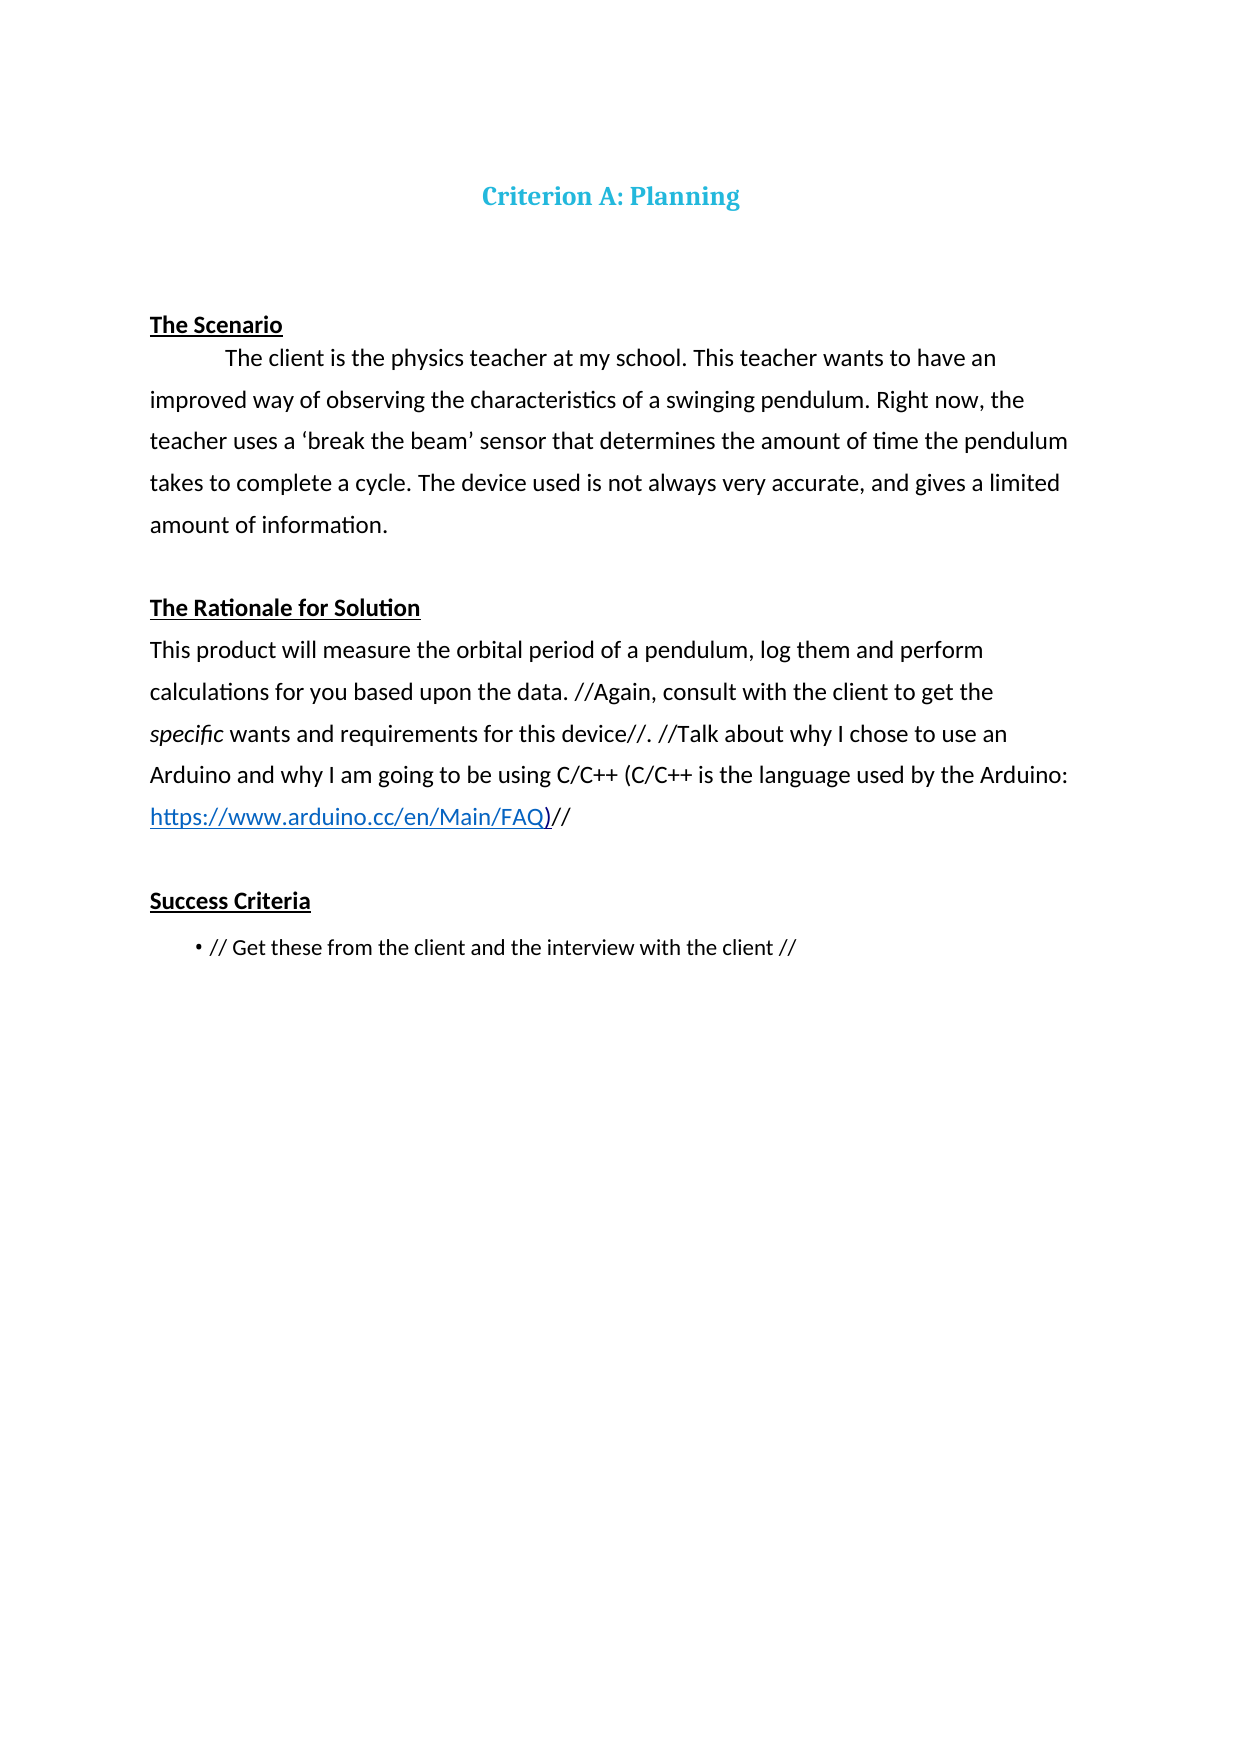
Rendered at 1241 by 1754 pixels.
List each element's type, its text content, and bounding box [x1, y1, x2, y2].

subtitle The Scenario [149, 309, 1075, 340]
text • // Get these from the client and the interview with the client // [194, 931, 1075, 962]
subtitle Success Criteria [149, 885, 1075, 916]
text Criterion A: Planning [153, 181, 1075, 212]
text This product will measure the orbital period of a pendulum, log them and perform calculations for you based upon the data. //Again, consult with the client to get the specific wants and requirements for this device//. //Talk about why I chose to use an Arduino and why I am going to be using C/C++ (C/C++ is the language used by the Arduino: [149, 634, 1075, 790]
text https://www.arduino.cc/en/Main/FAQ)// [150, 801, 1075, 832]
subtitle The Rationale for Solution [149, 592, 1075, 623]
text The client is the physics teacher at my school. This teacher wants to have an improved way of observing the characteristics of a swinging pendulum. Right now, the teacher uses a ‘break the beam’ sensor that determines the amount of time the pendulum takes to complete a cycle. The device used is not always very accurate, and gives a limited amount of information. [149, 342, 1075, 539]
